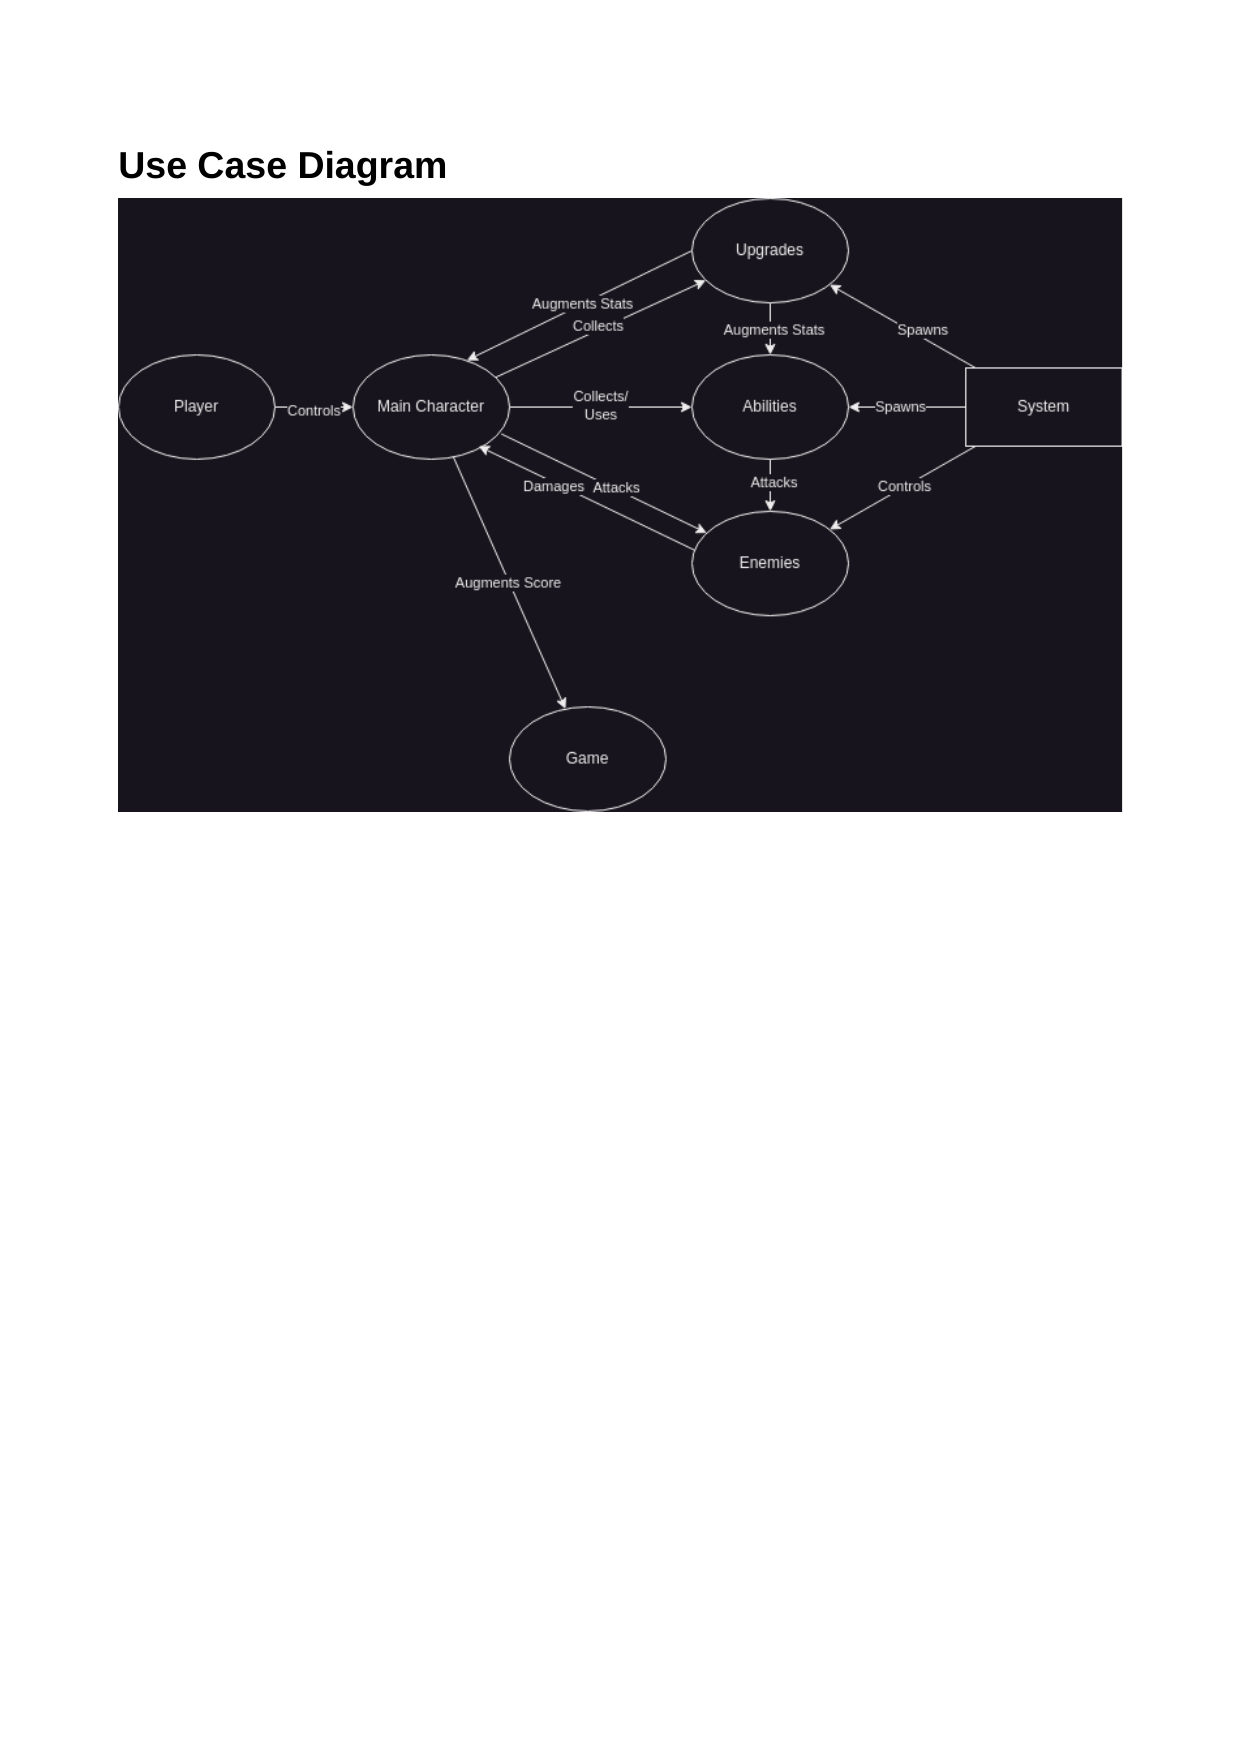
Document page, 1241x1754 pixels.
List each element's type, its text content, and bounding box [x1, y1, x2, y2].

picture [118, 198, 1123, 812]
subtitle Use Case Diagram [118, 143, 1122, 186]
